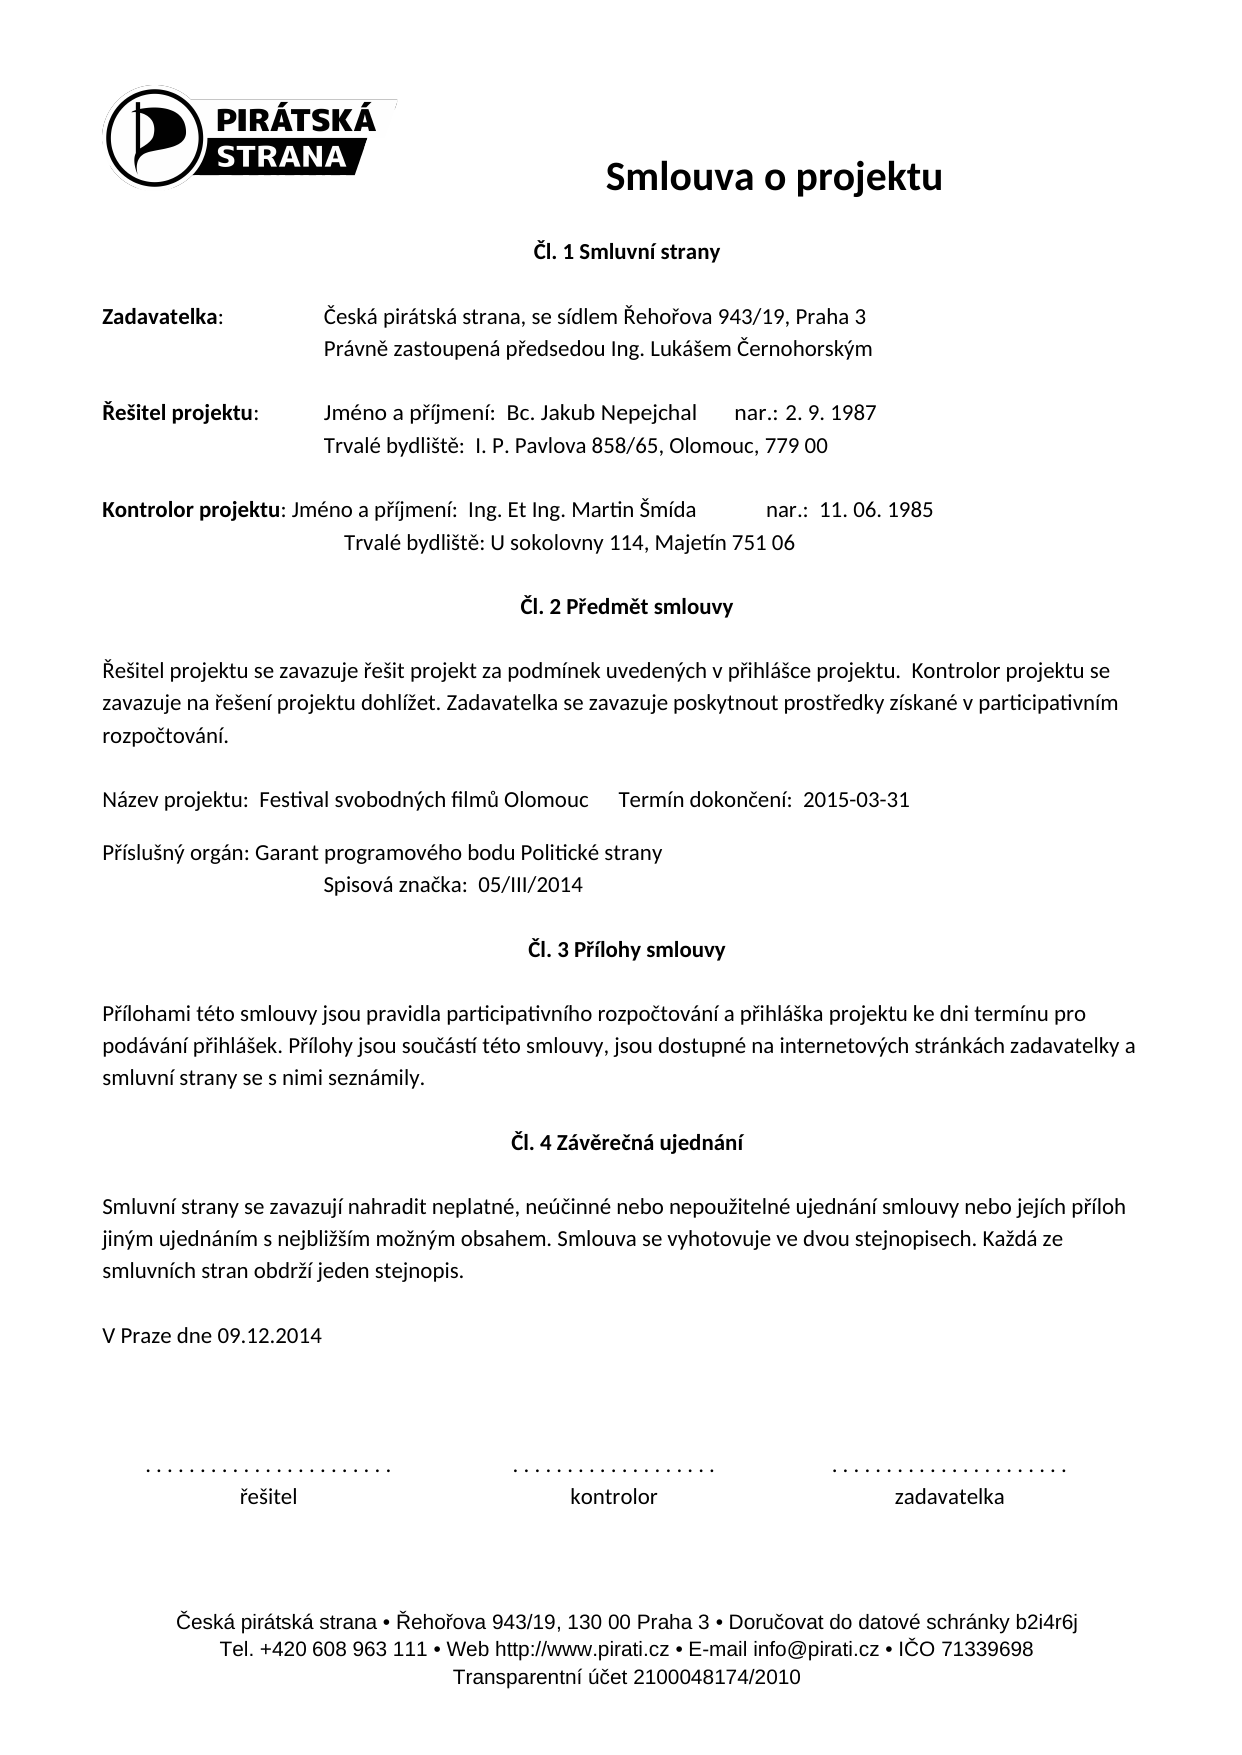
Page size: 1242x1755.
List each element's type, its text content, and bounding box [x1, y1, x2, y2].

text . . . . . . . . . . . . . . . . . . . . . . . [102, 1450, 435, 1478]
text V Praze dne 09.12.2014 [102, 1321, 1152, 1349]
text Trvalé bydliště: I. P. Pavlova 858/65, Olomouc, 779 00 [324, 431, 1152, 459]
text řešitel [102, 1482, 435, 1510]
text Trvalé bydliště: U sokolovny 114, Majetín 751 06 [102, 528, 1152, 556]
text Řešitel projektu se zavazuje řešit projekt za podmínek uvedených v přihlášce projektu. Kontrolor projektu se zavazuje na řešení projektu dohlížet. Zadavatelka se zavazuje poskytnout prostředky získané v participativním rozpočtování. [102, 656, 1152, 749]
text Smluvní strany se zavazují nahradit neplatné, neúčinné nebo nepoužitelné ujednání smlouvy nebo jejích příloh jiným ujednáním s nejbližším možným obsahem. Smlouva se vyhotovuje ve dvou stejnopisech. Každá ze smluvních stran obdrží jeden stejnopis. [102, 1192, 1152, 1284]
text Název projektu: Festival svobodných filmů Olomouc Termín dokončení: 2015-03-31 [102, 785, 1152, 813]
text . . . . . . . . . . . . . . . . . . . . . . zadavatelka [793, 1450, 1106, 1510]
text Čl. 1 Smluvní strany [102, 237, 1152, 265]
text Čl. 4 Závěrečná ujednání [102, 1128, 1152, 1156]
picture [102, 85, 398, 191]
text Čl. 3 Přílohy smlouvy [102, 935, 1152, 963]
text Příslušný orgán: Garant programového bodu Politické strany [102, 838, 1152, 866]
text Právně zastoupená předsedou Ing. Lukášem Černohorským [324, 334, 1152, 362]
text Zadavatelka: Česká pirátská strana, se sídlem Řehořova 943/19, Praha 3 [102, 302, 1152, 330]
text Čl. 2 Předmět smlouvy [102, 592, 1152, 620]
text Kontrolor projektu: Jméno a příjmení: Ing. Et Ing. Martin Šmída nar.: 11. 06. 1985 [102, 495, 1152, 523]
text Přílohami této smlouvy jsou pravidla participativního rozpočtování a přihláška projektu ke dni termínu pro podávání přihlášek. Přílohy jsou součástí této smlouvy, jsou dostupné na internetových stránkách zadavatelky a smluvní strany se s nimi seznámily. [102, 999, 1152, 1091]
text Spisová značka: 05/III/2014 [102, 870, 1152, 898]
text . . . . . . . . . . . . . . . . . . . kontrolor [476, 1450, 752, 1510]
text Smlouva o projektu [102, 150, 1152, 201]
text Řešitel projektu: Jméno a příjmení: Bc. Jakub Nepejchal nar.: 2. 9. 1987 [102, 398, 1151, 426]
